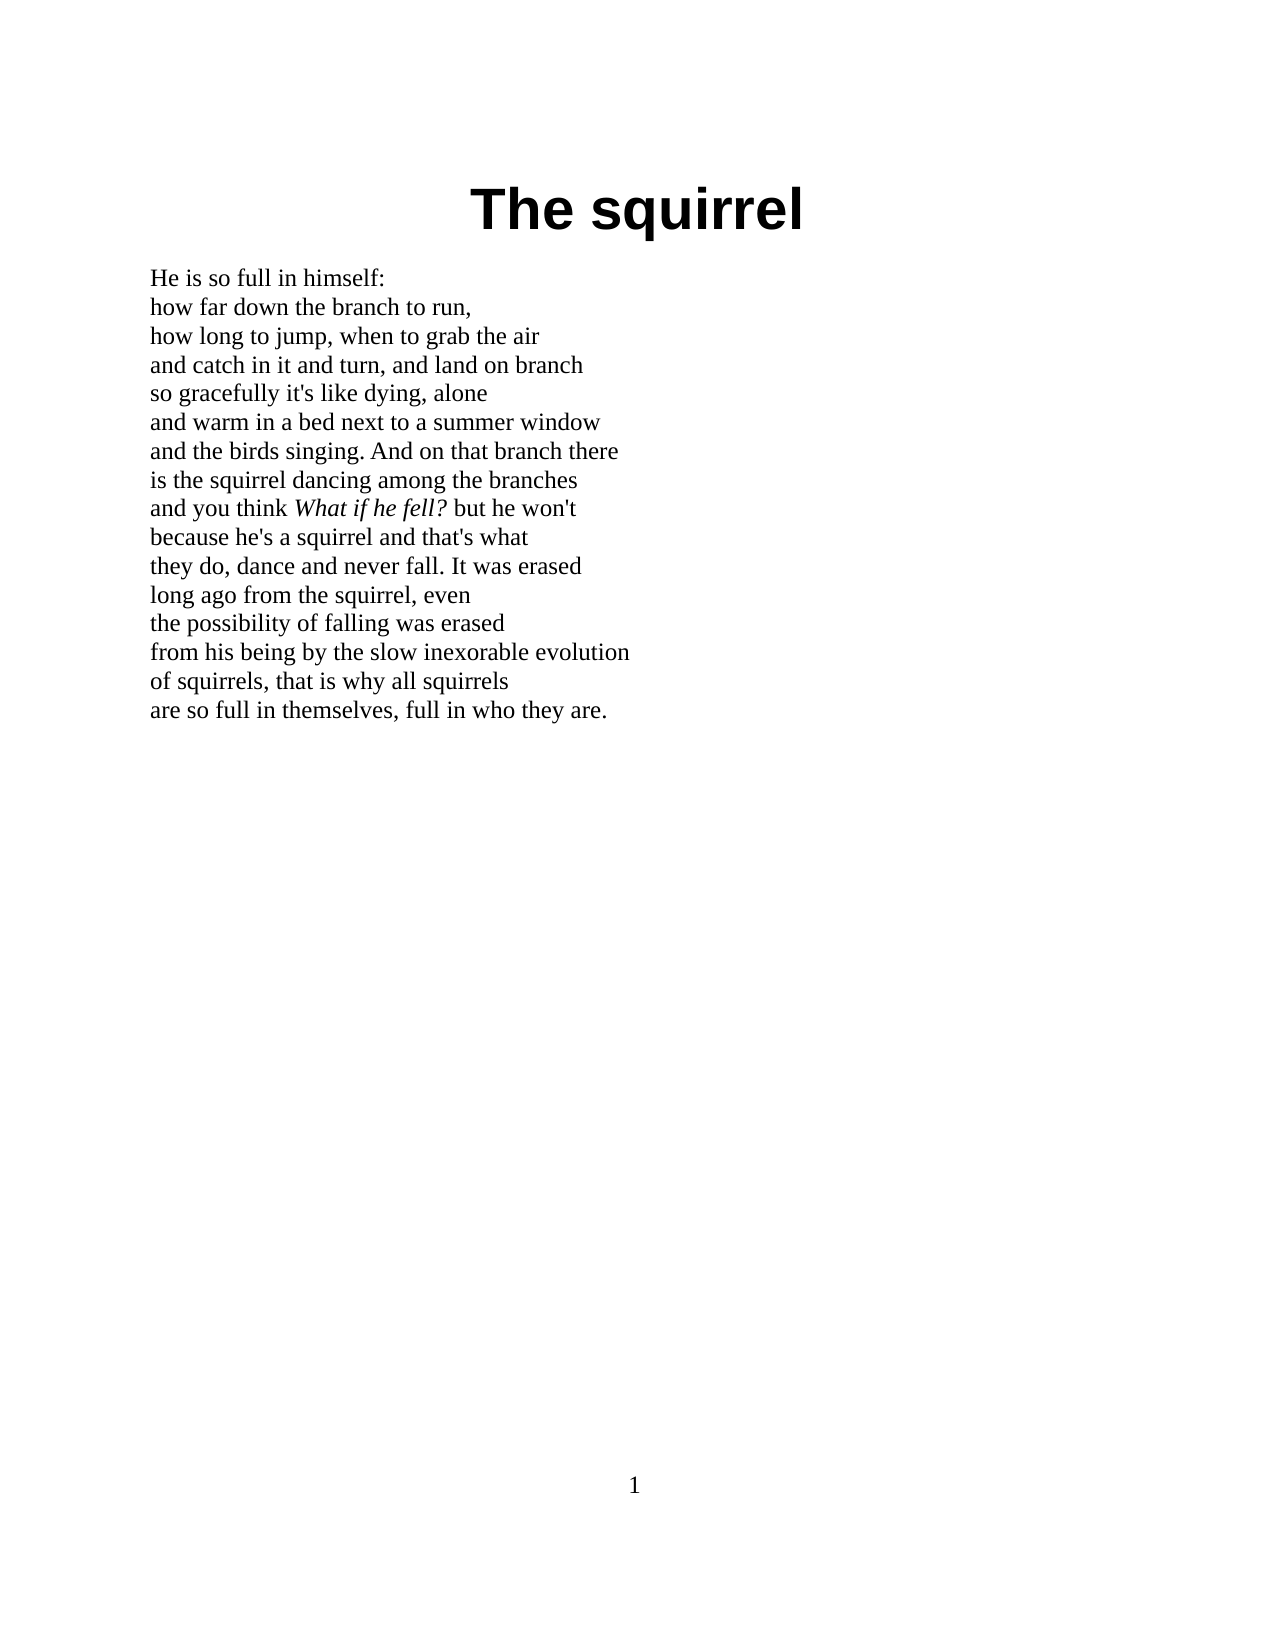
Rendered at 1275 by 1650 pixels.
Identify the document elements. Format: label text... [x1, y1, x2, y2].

text He is so full in himself: how far down the branch to run, how long to jump, when to grab the air and catch in it and turn, and land on branch so gracefully it's like dying, alone and warm in a bed next to a summer window and the birds singing. And on that branch there is the squirrel dancing among the branches and you think What if he fell? but he won't because he's a squirrel and that's what they do, dance and never fall. It was erased long ago from the squirrel, even the possibility of falling was erased from his being by the slow inexorable evolution of squirrels, that is why all squirrels are so full in themselves, full in who they are. [150, 263, 1125, 723]
title The squirrel [150, 175, 1125, 242]
